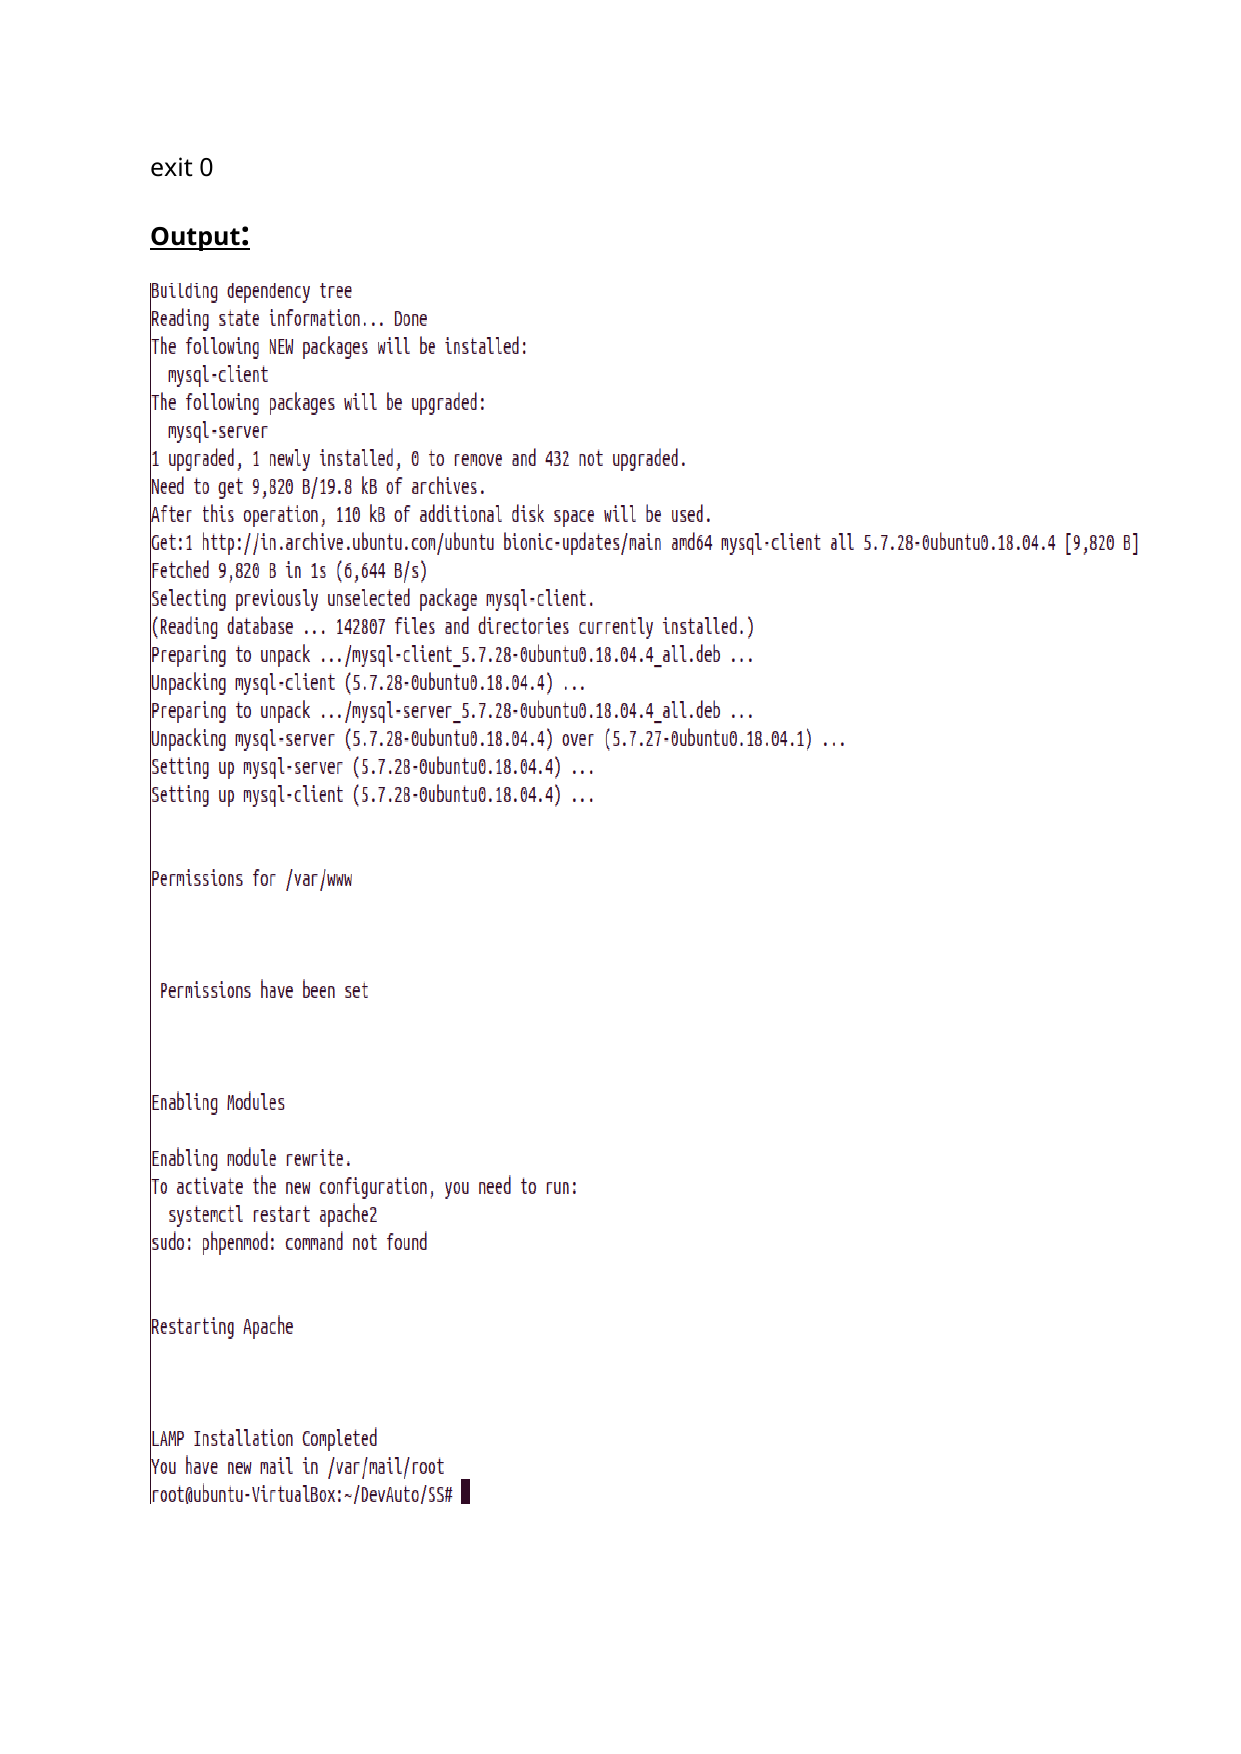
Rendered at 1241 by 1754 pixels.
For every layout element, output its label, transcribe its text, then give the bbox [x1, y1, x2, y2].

text Output: [150, 210, 1090, 255]
text exit 0 [150, 150, 1090, 184]
